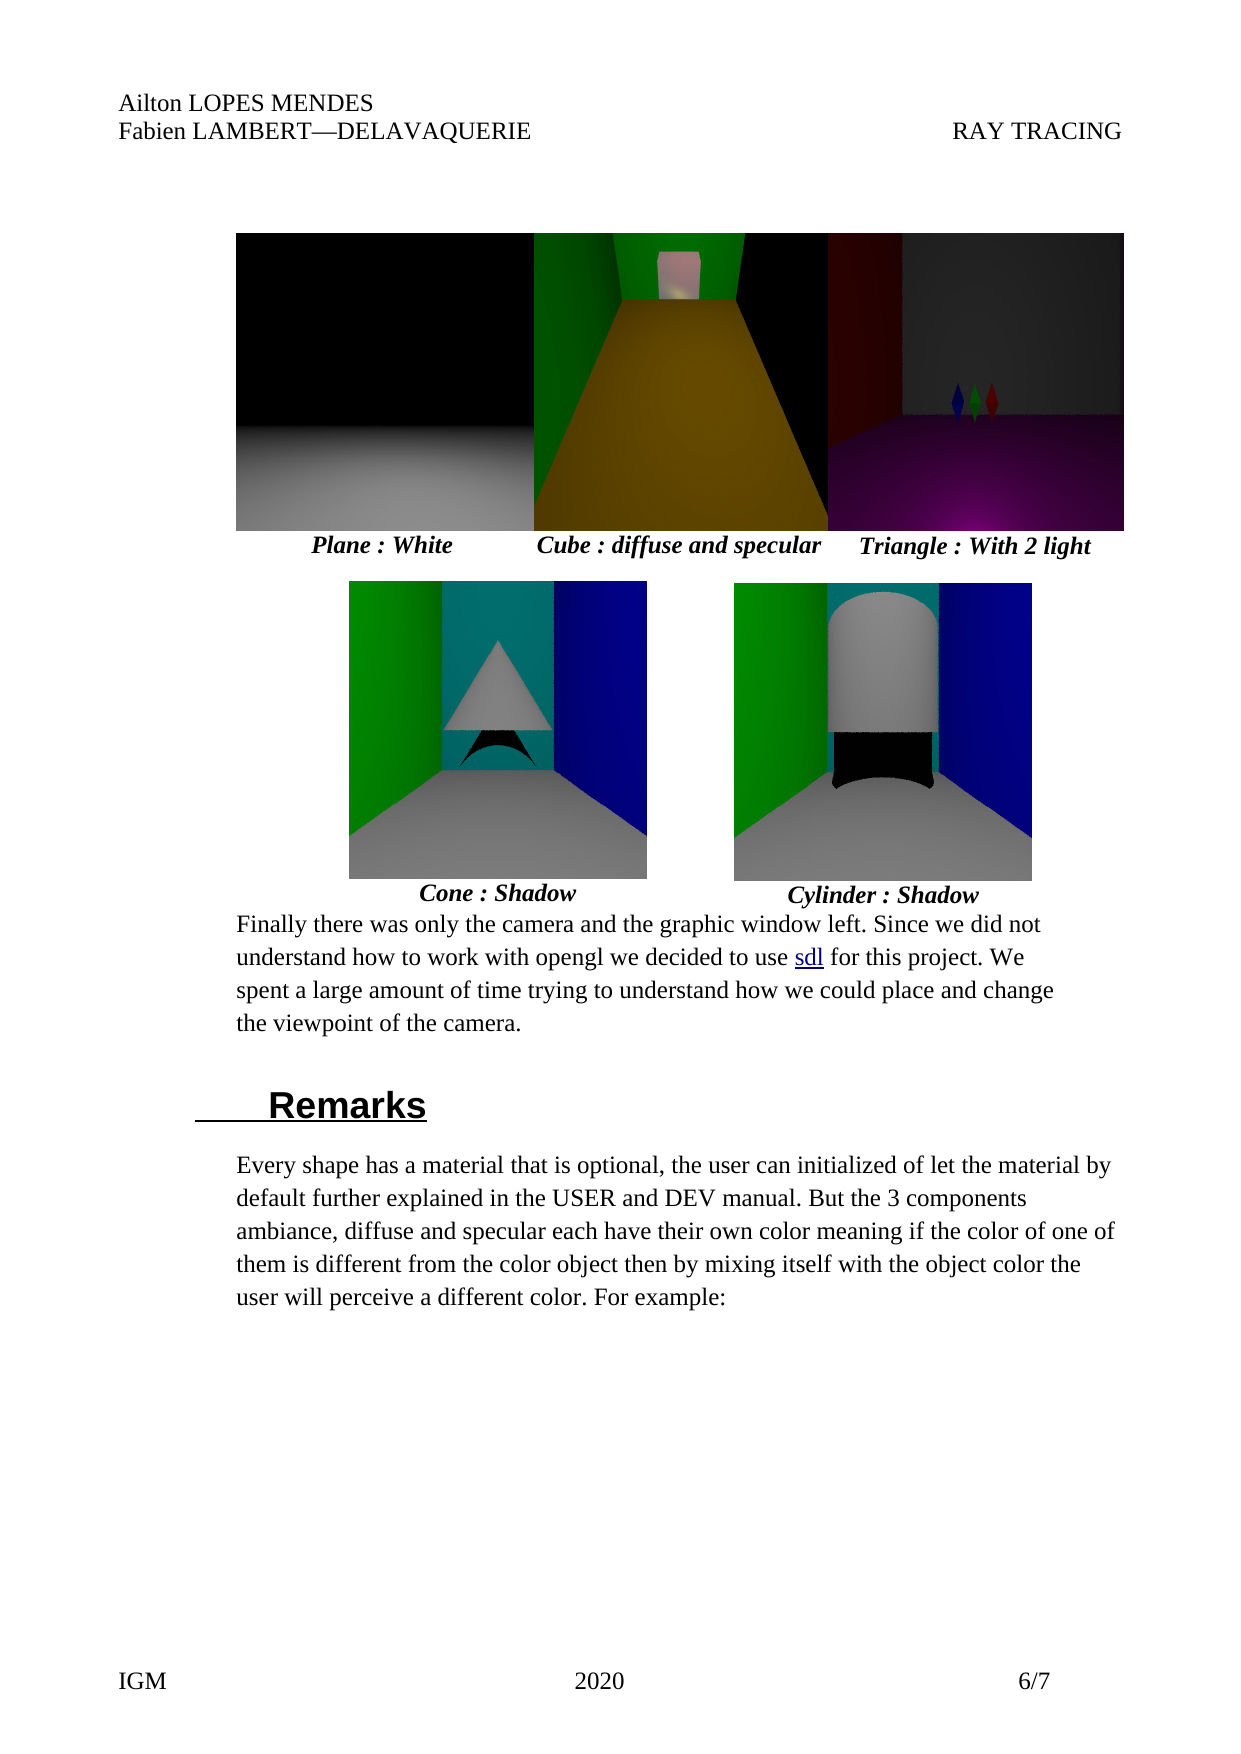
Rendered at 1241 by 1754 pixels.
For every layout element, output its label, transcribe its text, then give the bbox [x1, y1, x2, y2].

picture [236, 233, 1124, 531]
text Every shape has a material that is optional, the user can initialized of let the material by default further explained in the USER and DEV manual. But the 3 components ambiance, diffuse and specular each have their own color meaning if the color of one of them is different from the color object then by mixing itself with the object color the user will perceive a different color. For example: [236, 1150, 1122, 1311]
picture [349, 581, 647, 879]
picture [734, 583, 1032, 881]
subtitle Remarks [195, 1083, 1122, 1126]
text Finally there was only the camera and the graphic window left. Since we did not understand how to work with opengl we decided to use sdl for this project. We spent a large amount of time trying to understand how we could place and change the viewpoint of the camera. [236, 531, 1063, 1037]
